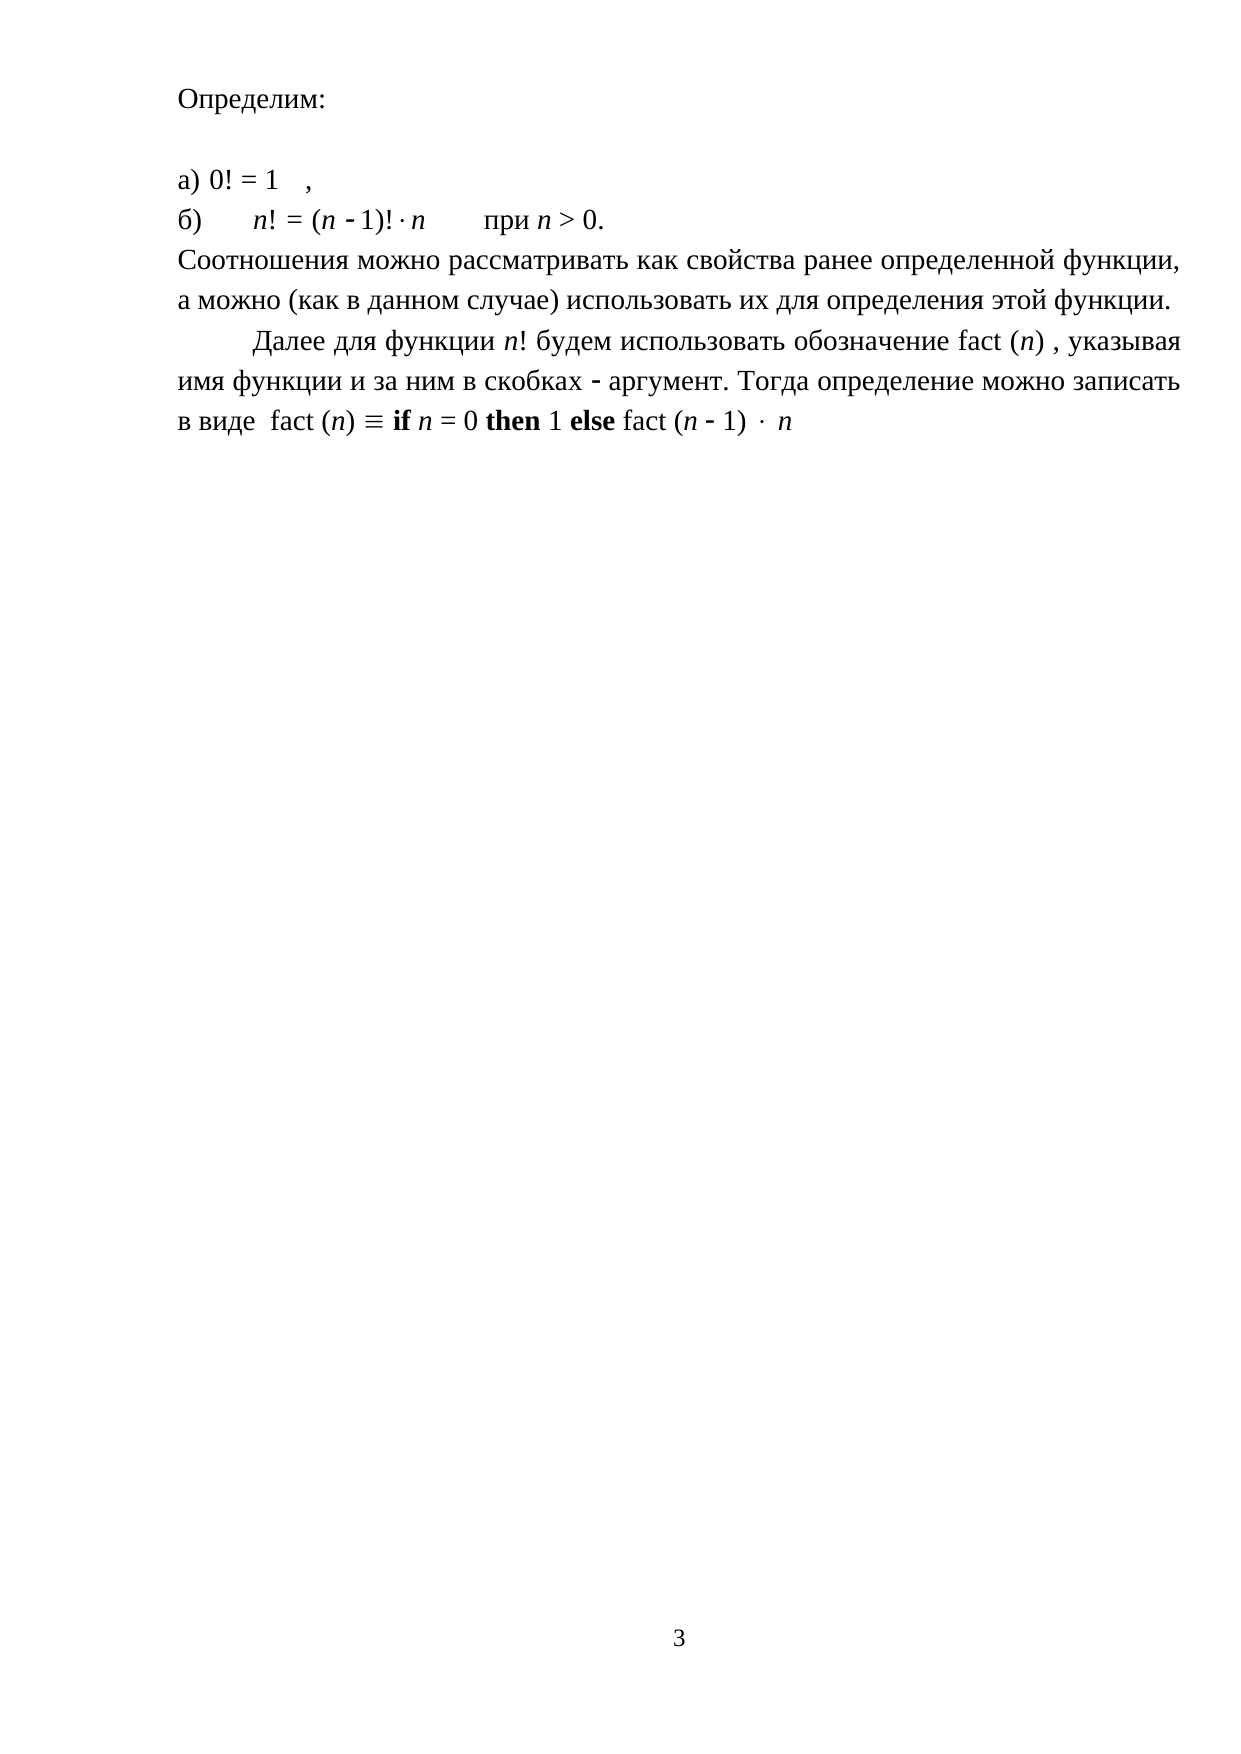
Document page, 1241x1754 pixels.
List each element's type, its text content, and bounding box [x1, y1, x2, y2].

text б) n! = (n  1)!n при n > 0. [177, 202, 1181, 236]
text Определим: [177, 81, 1181, 115]
text а) 0! = 1 , [177, 162, 1181, 195]
text Соотношения можно рассматривать как свойства ранее определенной функции, а можно (как в данном случае) использовать их для определения этой функции. [177, 242, 1181, 316]
text Далее для функции n! будем использовать обозначение fact (n) , указывая имя функции и за ним в скобках  аргумент. Тогда определение можно записать в виде fact (n)  if n = 0 then 1 else fact (n  1)  n [177, 323, 1181, 437]
